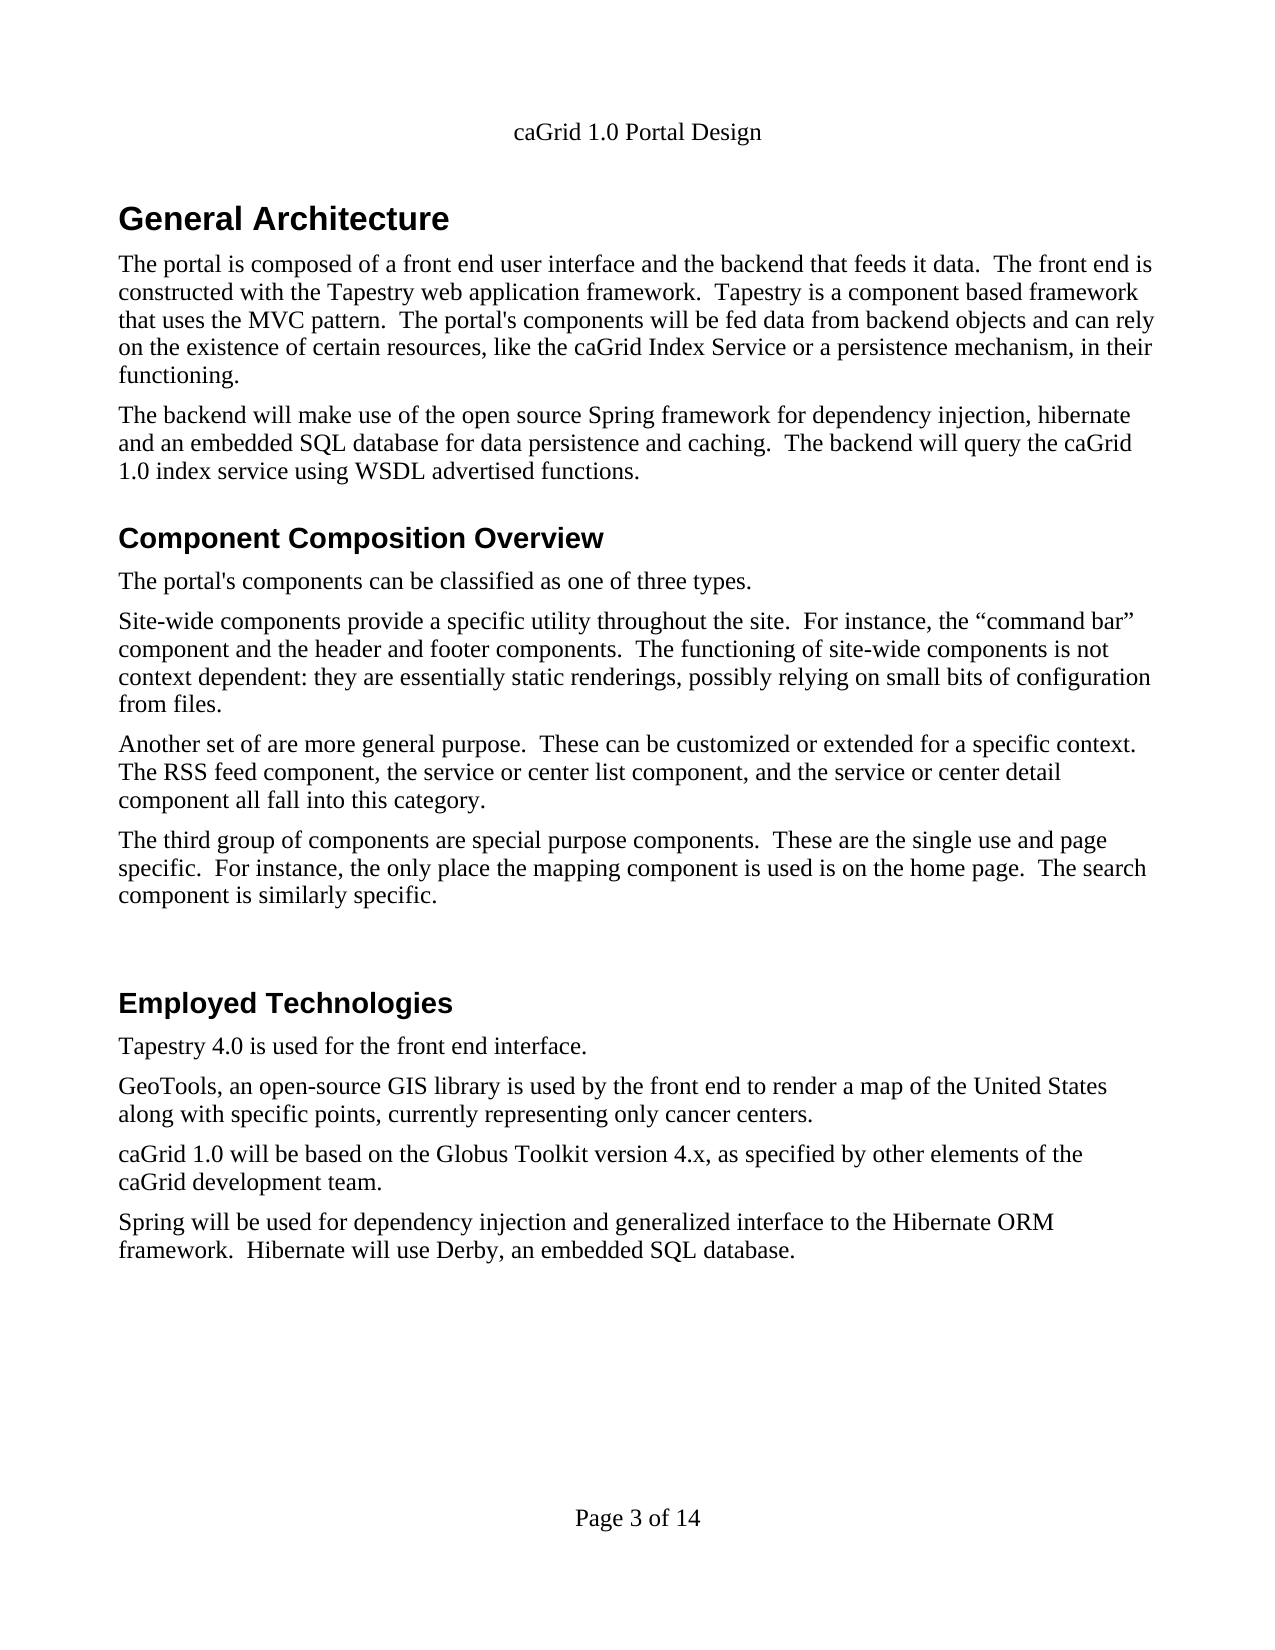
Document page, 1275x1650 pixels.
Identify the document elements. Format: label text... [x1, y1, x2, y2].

text caGrid 1.0 will be based on the Globus Toolkit version 4.x, as specified by other elements of the caGrid development team. [118, 1140, 1157, 1196]
subtitle General Architecture [118, 200, 1157, 238]
text The portal's components can be classified as one of three types. [118, 567, 1157, 595]
text Tapestry 4.0 is used for the front end interface. [118, 1032, 1157, 1060]
text Spring will be used for dependency injection and generalized interface to the Hibernate ORM framework. Hibernate will use Derby, an embedded SQL database. [118, 1208, 1157, 1264]
subtitle Employed Technologies [118, 987, 1157, 1020]
text Site-wide components provide a specific utility throughout the site. For instance, the “command bar” component and the header and footer components. The functioning of site-wide components is not context dependent: they are essentially static renderings, possibly relying on small bits of configuration from files. [118, 607, 1157, 718]
text The third group of components are special purpose components. These are the single use and page specific. For instance, the only place the mapping component is used is on the home page. The search component is similarly specific. [118, 826, 1157, 909]
text Another set of are more general purpose. These can be customized or extended for a specific context. The RSS feed component, the service or center list component, and the service or center detail component all fall into this category. [118, 731, 1157, 814]
text The portal is composed of a front end user interface and the backend that feeds it data. The front end is constructed with the Tapestry web application framework. Tapestry is a component based framework that uses the MVC pattern. The portal's components will be fed data from backend objects and can rely on the existence of certain resources, like the caGrid Index Service or a persistence mechanism, in their functioning. [118, 250, 1157, 389]
text The backend will make use of the open source Spring framework for dependency injection, hibernate and an embedded SQL database for data persistence and caching. The backend will query the caGrid 1.0 index service using WSDL advertised functions. [118, 401, 1157, 484]
subtitle Component Composition Overview [118, 522, 1157, 554]
text GeoTools, an open-source GIS library is used by the front end to render a map of the United States along with specific points, currently representing only cancer centers. [118, 1072, 1157, 1128]
